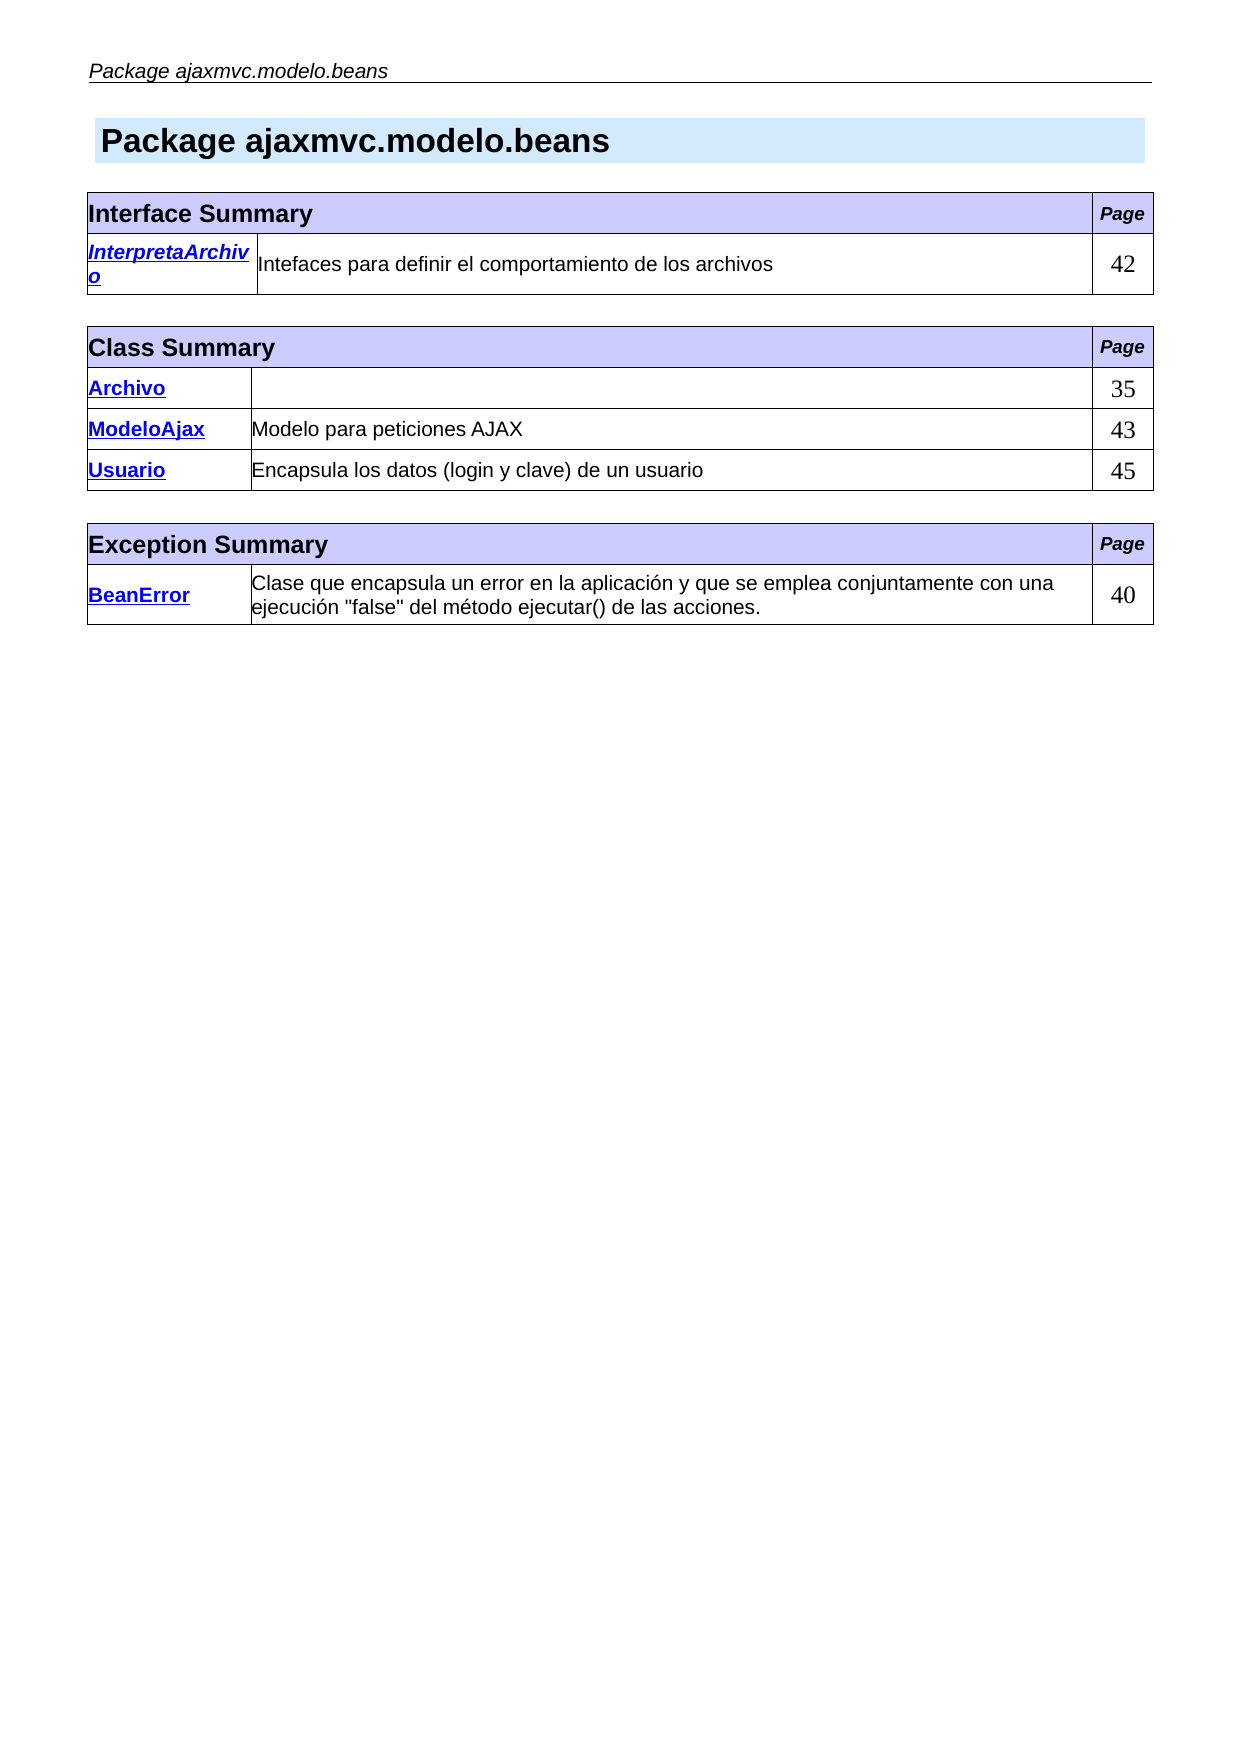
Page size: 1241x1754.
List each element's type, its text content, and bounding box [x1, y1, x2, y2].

table_header Class Summary [88, 327, 1092, 367]
table_header Interface Summary [88, 193, 1092, 233]
table_header Page [1093, 193, 1153, 233]
table_cell 41 [1093, 234, 1153, 293]
table_cell Intefaces para definir el comportamiento de los archivos [258, 234, 1092, 293]
table_cell Modelo para peticiones AJAX [252, 409, 1092, 449]
table_cell 44 [1093, 450, 1153, 490]
table_cell BeanError [88, 565, 251, 624]
table_cell [252, 368, 1092, 408]
table_cell Clase que encapsula un error en la aplicación y que se emplea conjuntamente con una ejecución "false" del método ejecutar() de las acciones. [252, 565, 1092, 624]
table_header Exception Summary [88, 524, 1092, 564]
table_cell InterpretaArchivo [88, 234, 257, 293]
table_cell ModeloAjax [88, 409, 251, 449]
table_cell 42 [1093, 409, 1153, 449]
table_cell Encapsula los datos (login y clave) de un usuario [252, 450, 1092, 490]
table_cell 34 [1093, 368, 1153, 408]
table_cell 39 [1093, 565, 1153, 624]
table_header Page [1093, 524, 1153, 564]
table_header Page [1093, 327, 1153, 367]
subtitle Package ajaxmvc.modelo.beans [96, 120, 1144, 162]
table_cell Archivo [88, 368, 251, 408]
table_cell Usuario [88, 450, 251, 490]
